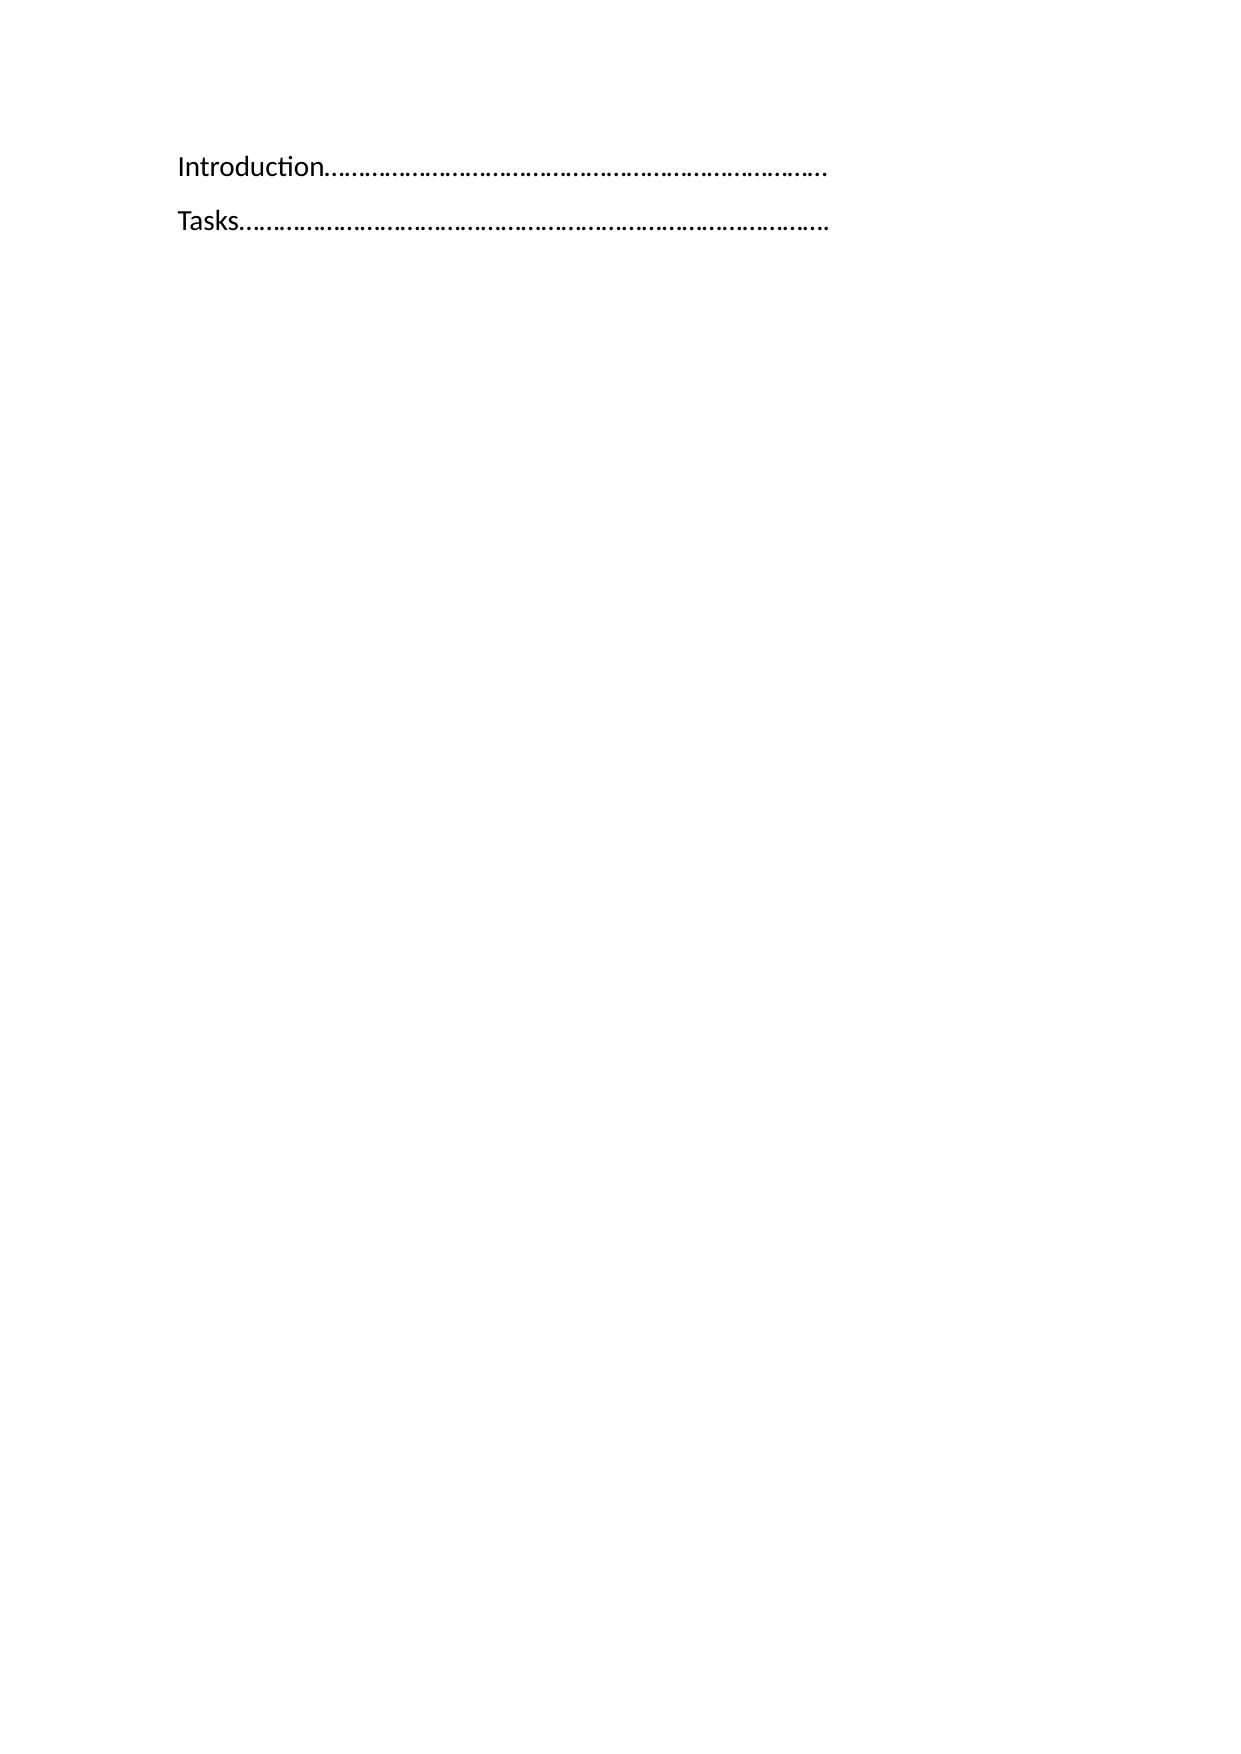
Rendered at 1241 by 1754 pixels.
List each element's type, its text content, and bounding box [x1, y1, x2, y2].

text Introduction………………………………………………………………… [177, 148, 1063, 183]
text Tasks……………………………………………………………………………. [177, 202, 1063, 238]
